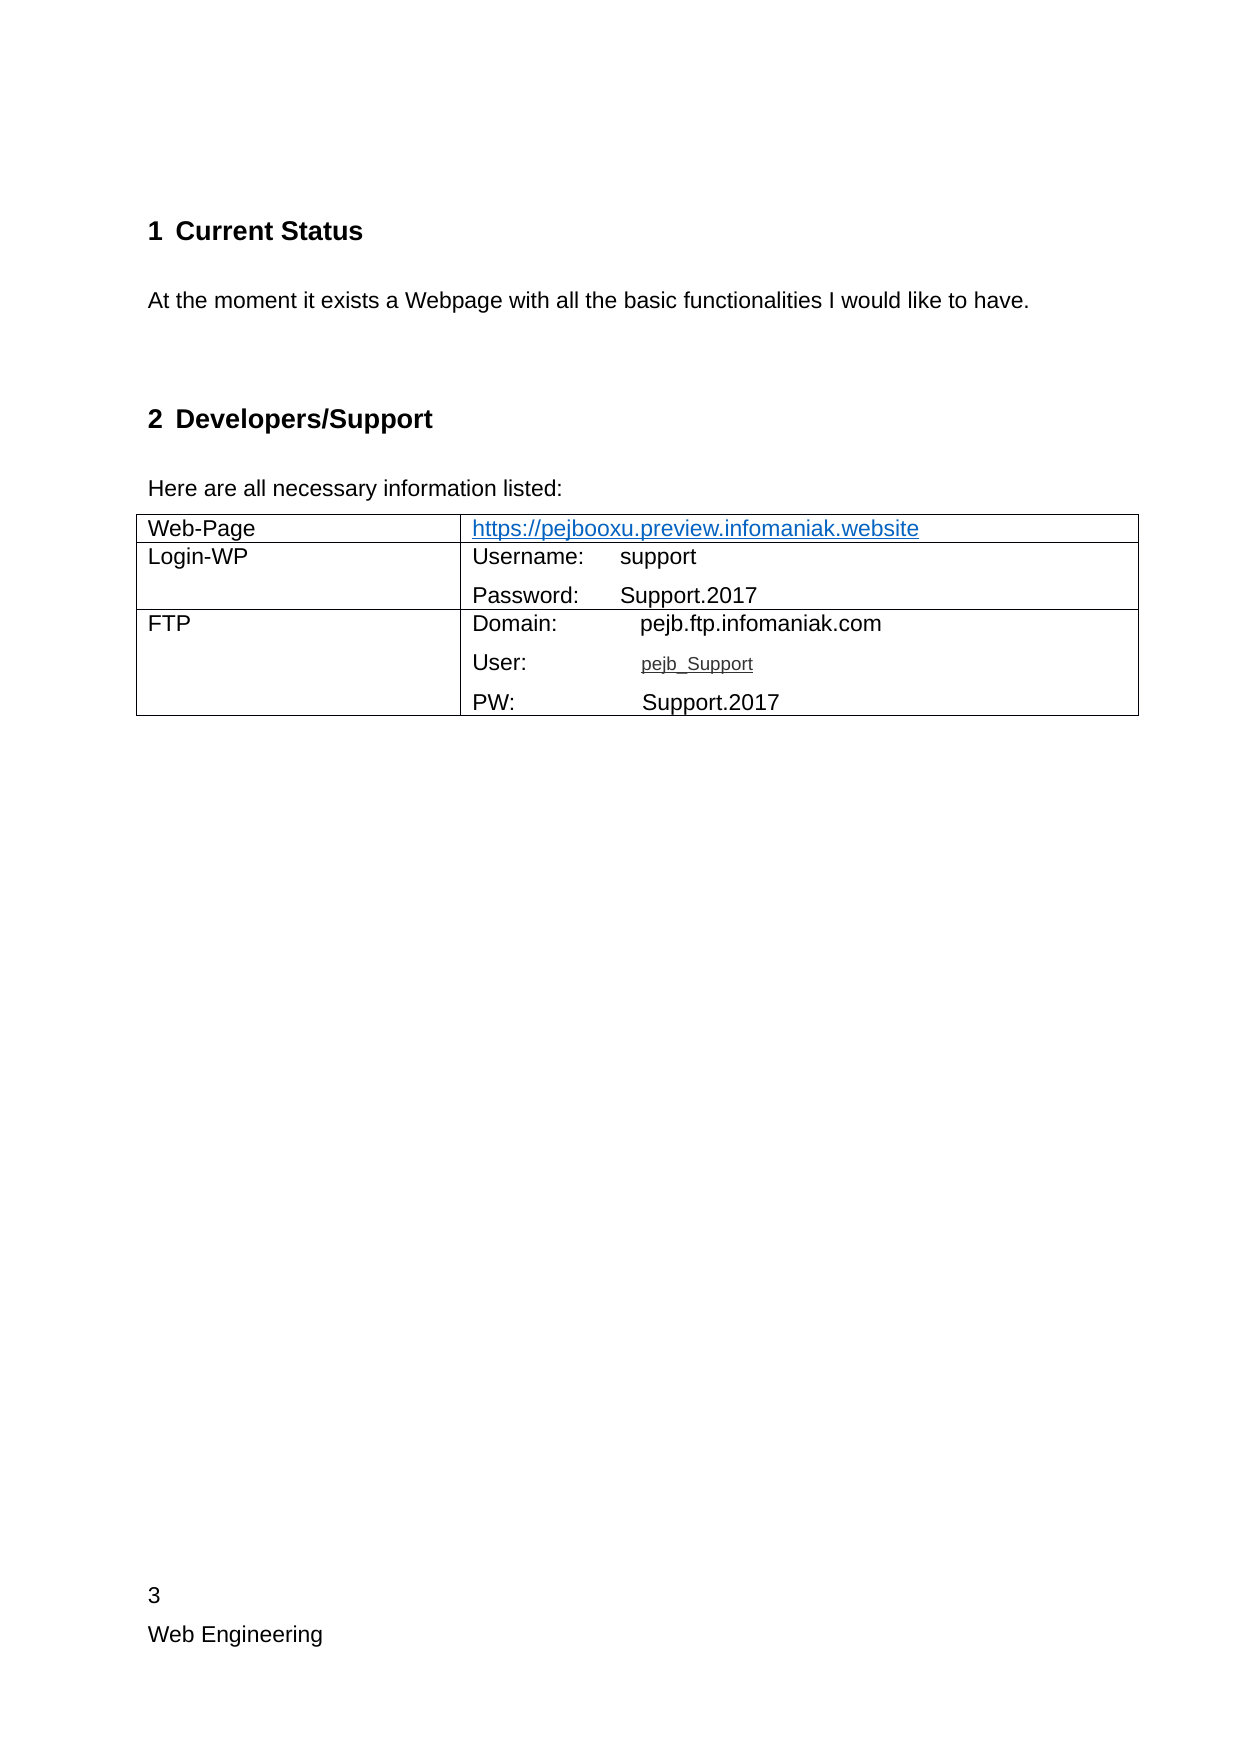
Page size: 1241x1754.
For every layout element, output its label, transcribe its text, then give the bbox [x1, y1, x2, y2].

table_cell Login-WP [137, 543, 460, 609]
table_header Web-Page [137, 515, 460, 542]
text Here are all necessary information listed: [148, 475, 1152, 501]
table_cell Username: support Password: Support.2017 [461, 543, 1138, 609]
table_header https://pejbooxu.preview.infomaniak.website [461, 515, 1138, 542]
subtitle Developers/Support [148, 403, 1152, 434]
table_cell Domain: pejb.ftp.infomaniak.com User: pejb_Support PW: Support.2017 [461, 610, 1138, 715]
text At the moment it exists a Webpage with all the basic functionalities I would like to have. [148, 287, 1152, 313]
table_cell FTP [137, 610, 460, 715]
subtitle Current Status [148, 215, 1152, 246]
